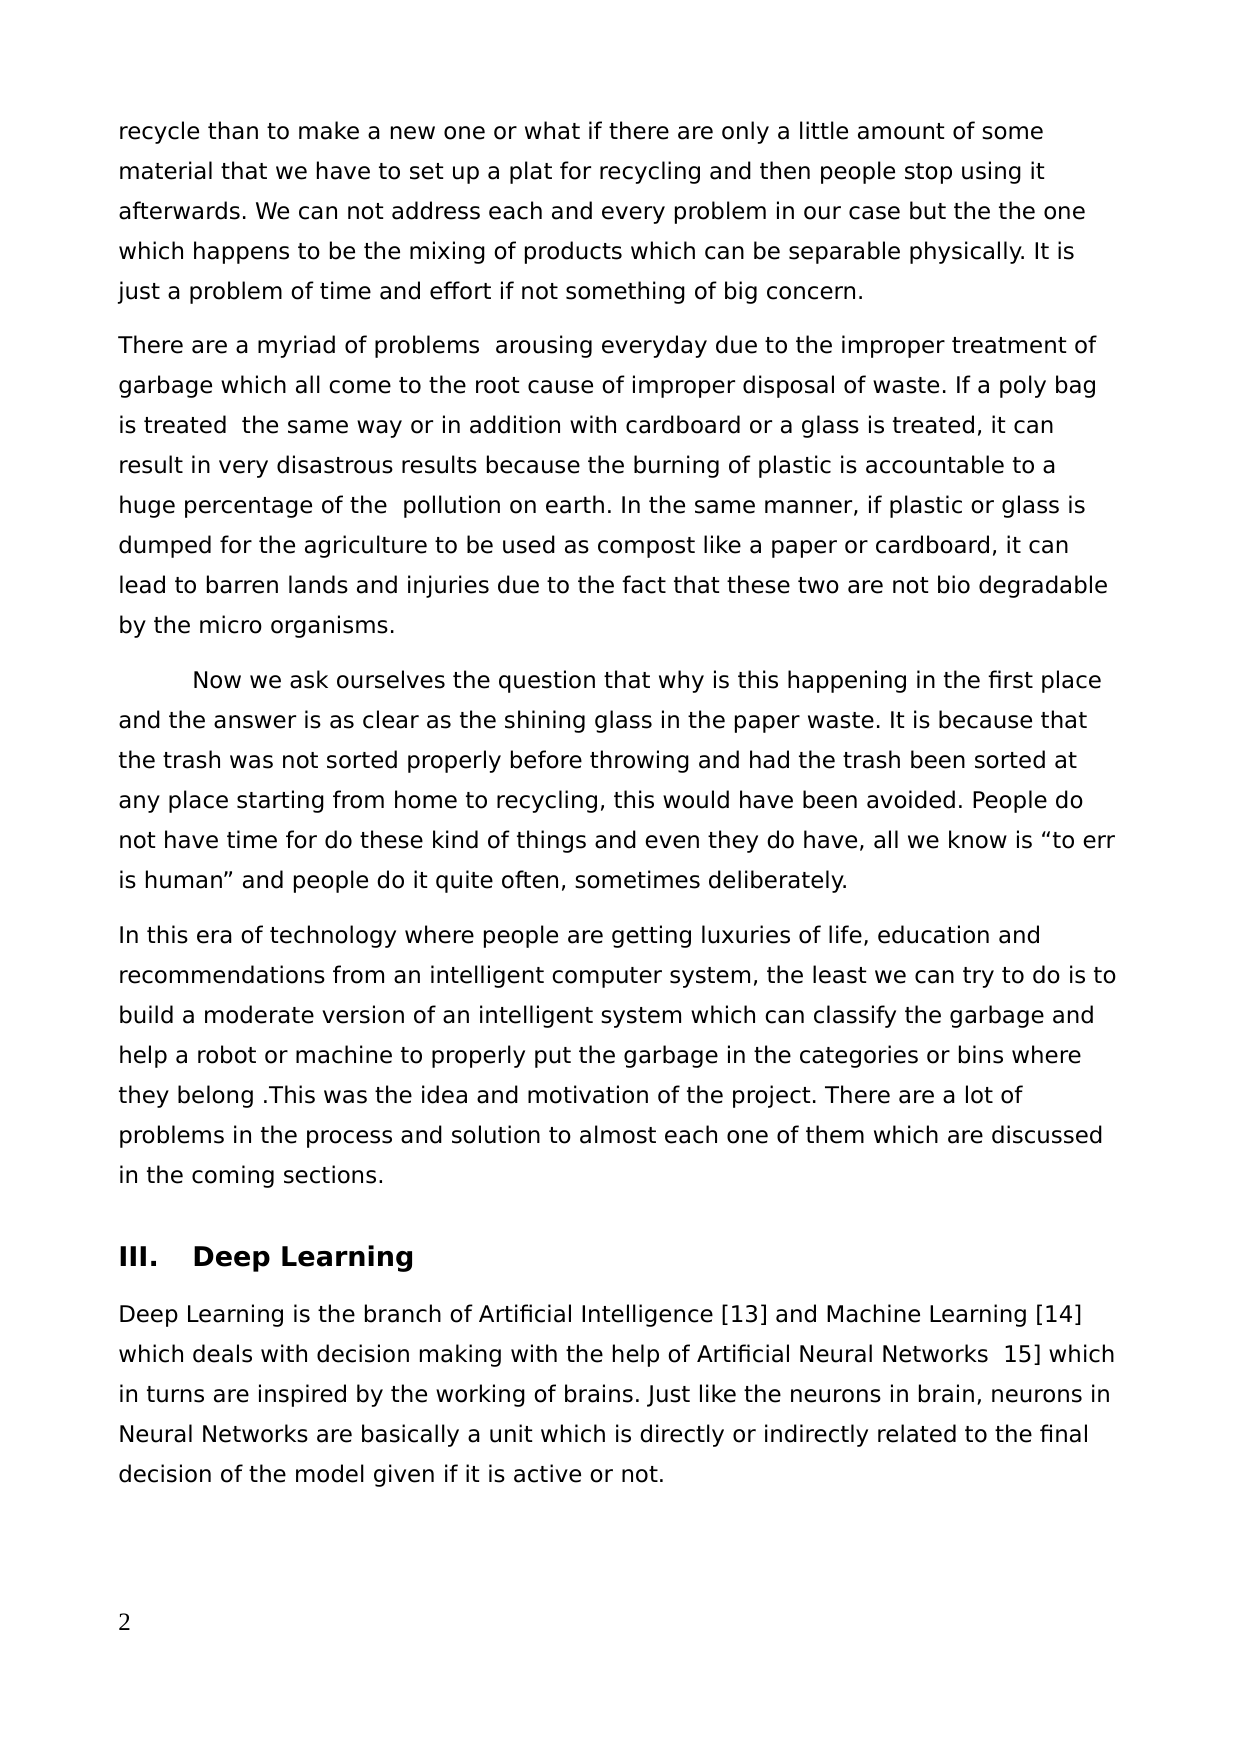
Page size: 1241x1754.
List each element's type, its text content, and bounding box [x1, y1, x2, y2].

text There are a myriad of problems arousing everyday due to the improper treatment of garbage which all come to the root cause of improper disposal of waste. If a poly bag is treated the same way or in addition with cardboard or a glass is treated, it can result in very disastrous results because the burning of plastic is accountable to a huge percentage of the pollution on earth. In the same manner, if plastic or glass is dumped for the agriculture to be used as compost like a paper or cardboard, it can lead to barren lands and injuries due to the fact that these two are not bio degradable by the micro organisms. [118, 333, 1122, 639]
text Deep Learning is the branch of Artificial Intelligence [13] and Machine Learning [14] which deals with decision making with the help of Artificial Neural Networks 15] which in turns are inspired by the working of brains. Just like the neurons in brain, neurons in Neural Networks are basically a unit which is directly or indirectly related to the final decision of the model given if it is active or not. [118, 1301, 1122, 1488]
subtitle Deep Learning [118, 1241, 1122, 1273]
text In this era of technology where people are getting luxuries of life, education and recommendations from an intelligent computer system, the least we can try to do is to build a moderate version of an intelligent system which can classify the garbage and help a robot or machine to properly put the garbage in the categories or bins where they belong .This was the idea and motivation of the project. There are a lot of problems in the process and solution to almost each one of them which are discussed in the coming sections. [118, 922, 1122, 1188]
text recycle than to make a new one or what if there are only a little amount of some material that we have to set up a plat for recycling and then people stop using it afterwards. We can not address each and every problem in our case but the the one which happens to be the mixing of products which can be separable physically. It is just a problem of time and effort if not something of big concern. [118, 118, 1122, 305]
text Now we ask ourselves the question that why is this happening in the first place and the answer is as clear as the shining glass in the paper waste. It is because that the trash was not sorted properly before throwing and had the trash been sorted at any place starting from home to recycling, this would have been avoided. People do not have time for do these kind of things and even they do have, all we know is “to err is human” and people do it quite often, sometimes deliberately. [118, 667, 1122, 894]
